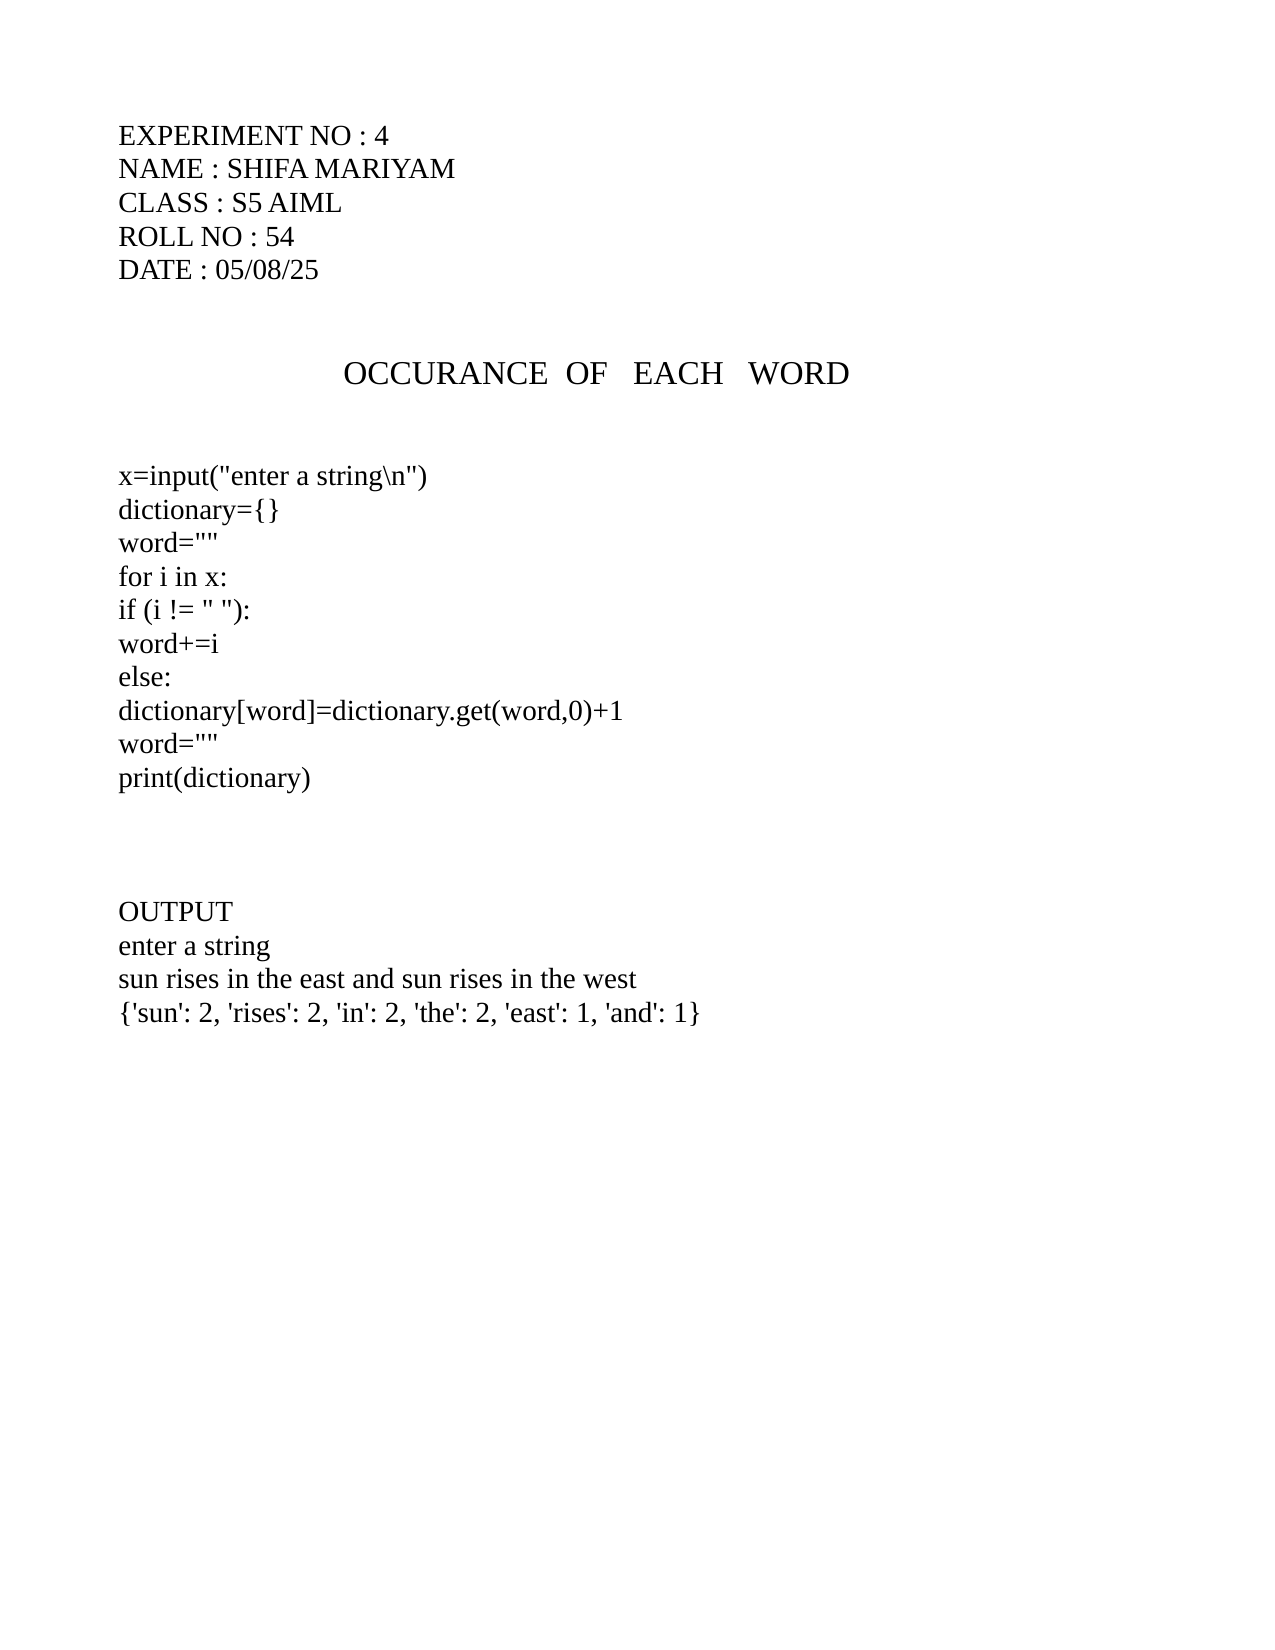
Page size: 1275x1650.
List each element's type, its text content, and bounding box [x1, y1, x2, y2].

text word="" [118, 727, 1157, 760]
text sun rises in the east and sun rises in the west [118, 961, 1157, 995]
text word="" [118, 525, 1157, 559]
text word+=i [118, 626, 1157, 659]
text for i in x: [118, 559, 1157, 592]
text {'sun': 2, 'rises': 2, 'in': 2, 'the': 2, 'east': 1, 'and': 1} [118, 995, 1157, 1028]
text if (i != " "): [118, 592, 1157, 626]
text EXPERIMENT NO : 4 [118, 118, 1157, 152]
text NAME : SHIFA MARIYAM [118, 152, 1157, 185]
text enter a string [118, 928, 1157, 961]
text ROLL NO : 54 [118, 219, 1157, 252]
text print(dictionary) [118, 760, 1157, 794]
text DATE : 05/08/25 [118, 252, 1157, 286]
text OUTPUT [118, 894, 1157, 928]
text OCCURANCE OF EACH WORD [118, 353, 1157, 391]
text dictionary[word]=dictionary.get(word,0)+1 [118, 693, 1157, 727]
text dictionary={} [118, 492, 1157, 525]
text CLASS : S5 AIML [118, 185, 1157, 219]
text x=input("enter a string\n") [118, 458, 1157, 492]
text else: [118, 659, 1157, 693]
